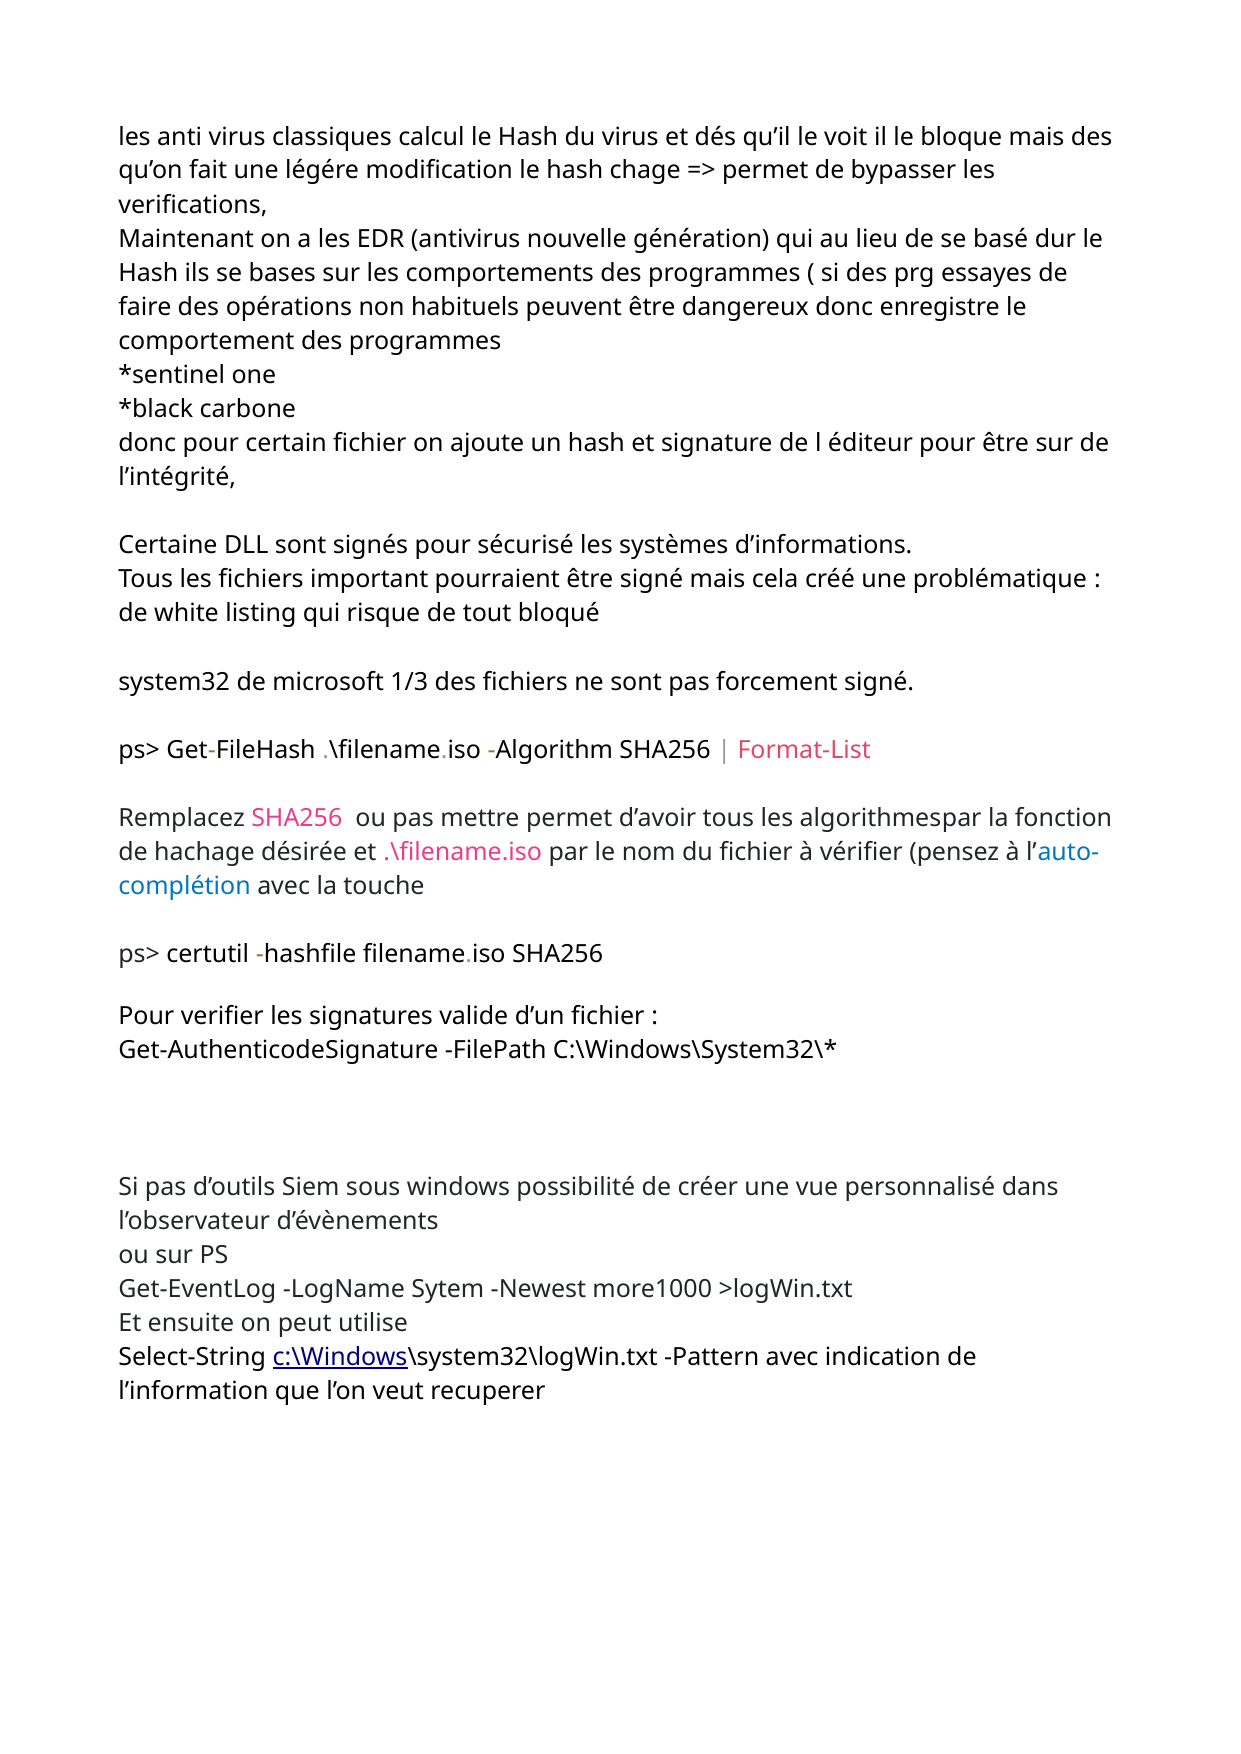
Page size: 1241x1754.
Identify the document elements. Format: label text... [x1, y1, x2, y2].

text Remplacez SHA256 ou pas mettre permet d’avoir tous les algorithmespar la fonction de hachage désirée et .\filename.iso par le nom du fichier à vérifier (pensez à l’auto-complétion avec la touche [118, 799, 1122, 902]
text Get-AuthenticodeSignature -FilePath C:\Windows\System32\* [118, 1032, 1122, 1066]
text les anti virus classiques calcul le Hash du virus et dés qu’il le voit il le bloque mais des qu’on fait une légére modification le hash chage => permet de bypasser les verifications, [118, 118, 1122, 220]
text Tous les fichiers important pourraient être signé mais cela créé une problématique : de white listing qui risque de tout bloqué [118, 561, 1122, 629]
text Select-String c:\Windows\system32\logWin.txt -Pattern avec indication de l’information que l’on veut recuperer [118, 1339, 1122, 1407]
text Et ensuite on peut utilise [118, 1304, 1122, 1339]
text ps> certutil -hashfile filename.iso SHA256 [118, 936, 1122, 970]
text system32 de microsoft 1/3 des fichiers ne sont pas forcement signé. [118, 663, 1122, 697]
text Certaine DLL sont signés pour sécurisé les systèmes d’informations. [118, 527, 1122, 561]
text Maintenant on a les EDR (antivirus nouvelle génération) qui au lieu de se basé dur le Hash ils se bases sur les comportements des programmes ( si des prg essayes de faire des opérations non habituels peuvent être dangereux donc enregistre le comportement des programmes [118, 220, 1122, 357]
text Si pas d’outils Siem sous windows possibilité de créer une vue personnalisé dans l’observateur d’évènements [118, 1168, 1122, 1236]
text *black carbone [118, 391, 1122, 425]
text donc pour certain fichier on ajoute un hash et signature de l éditeur pour être sur de l’intégrité, [118, 425, 1122, 493]
text Get-EventLog -LogName Sytem -Newest more1000 >logWin.txt [118, 1271, 1122, 1304]
text *sentinel one [118, 357, 1122, 391]
text ou sur PS [118, 1236, 1122, 1271]
text Pour verifier les signatures valide d’un fichier : [118, 998, 1122, 1032]
text ps> Get-FileHash .\filename.iso -Algorithm SHA256 | Format-List [118, 731, 1122, 765]
